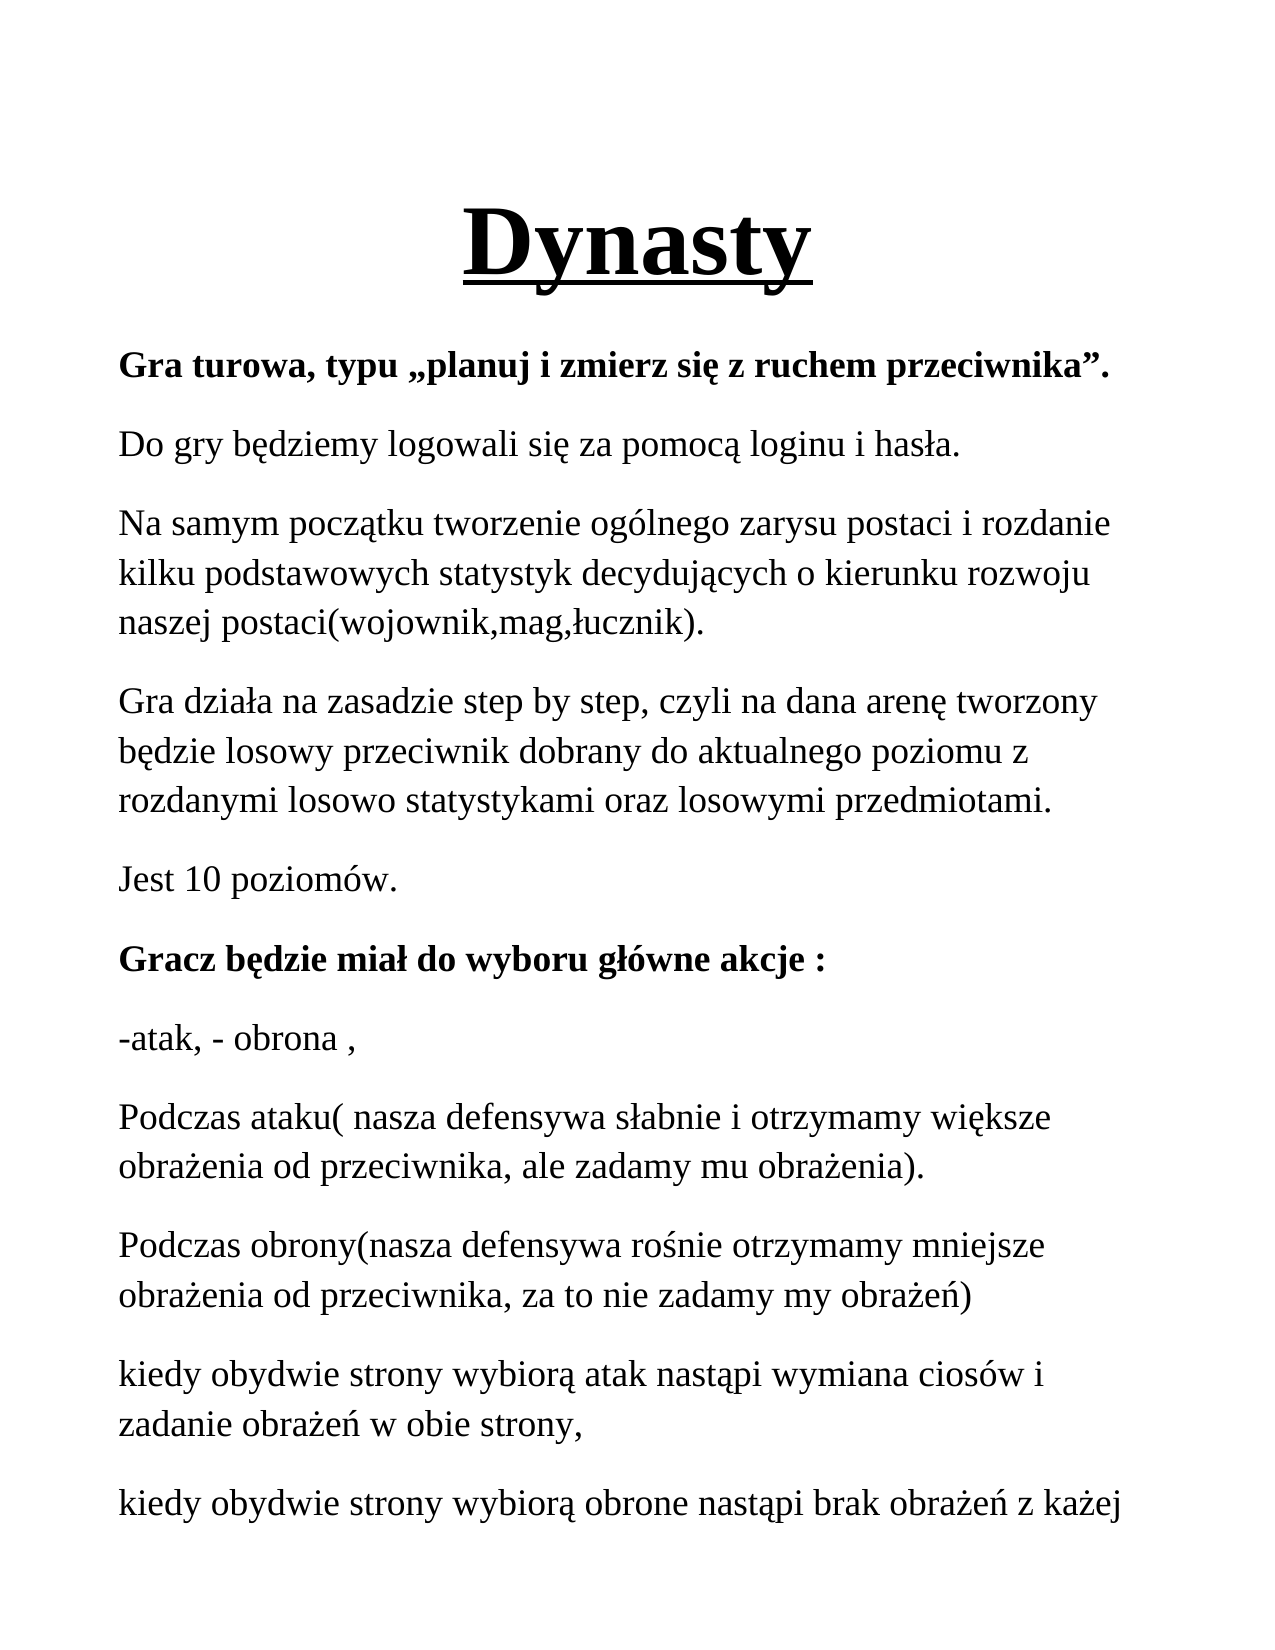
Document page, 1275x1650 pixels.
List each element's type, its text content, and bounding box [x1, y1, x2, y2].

text Podczas ataku( nasza defensywa słabnie i otrzymamy większe obrażenia od przeciwnika, ale zadamy mu obrażenia). [118, 1094, 1157, 1187]
text Na samym początku tworzenie ogólnego zarysu postaci i rozdanie kilku podstawowych statystyk decydujących o kierunku rozwoju naszej postaci(wojownik,mag,łucznik). [118, 500, 1157, 643]
text Jest 10 poziomów. [118, 857, 1157, 900]
text Gracz będzie miał do wyboru główne akcje : [118, 936, 1157, 979]
text Do gry będziemy logowali się za pomocą loginu i hasła. [118, 421, 1157, 464]
text kiedy obydwie strony wybiorą obrone nastąpi brak obrażeń z każej [118, 1480, 1157, 1523]
text Dynasty [118, 181, 1157, 296]
text -atak, - obrona , [118, 1015, 1157, 1058]
text Podczas obrony(nasza defensywa rośnie otrzymamy mniejsze obrażenia od przeciwnika, za to nie zadamy my obrażeń) [118, 1223, 1157, 1315]
text Gra działa na zasadzie step by step, czyli na dana arenę tworzony będzie losowy przeciwnik dobrany do aktualnego poziomu z rozdanymi losowo statystykami oraz losowymi przedmiotami. [118, 679, 1157, 821]
text Gra turowa, typu „planuj i zmierz się z ruchem przeciwnika”. [118, 342, 1157, 385]
text kiedy obydwie strony wybiorą atak nastąpi wymiana ciosów i zadanie obrażeń w obie strony, [118, 1351, 1157, 1444]
